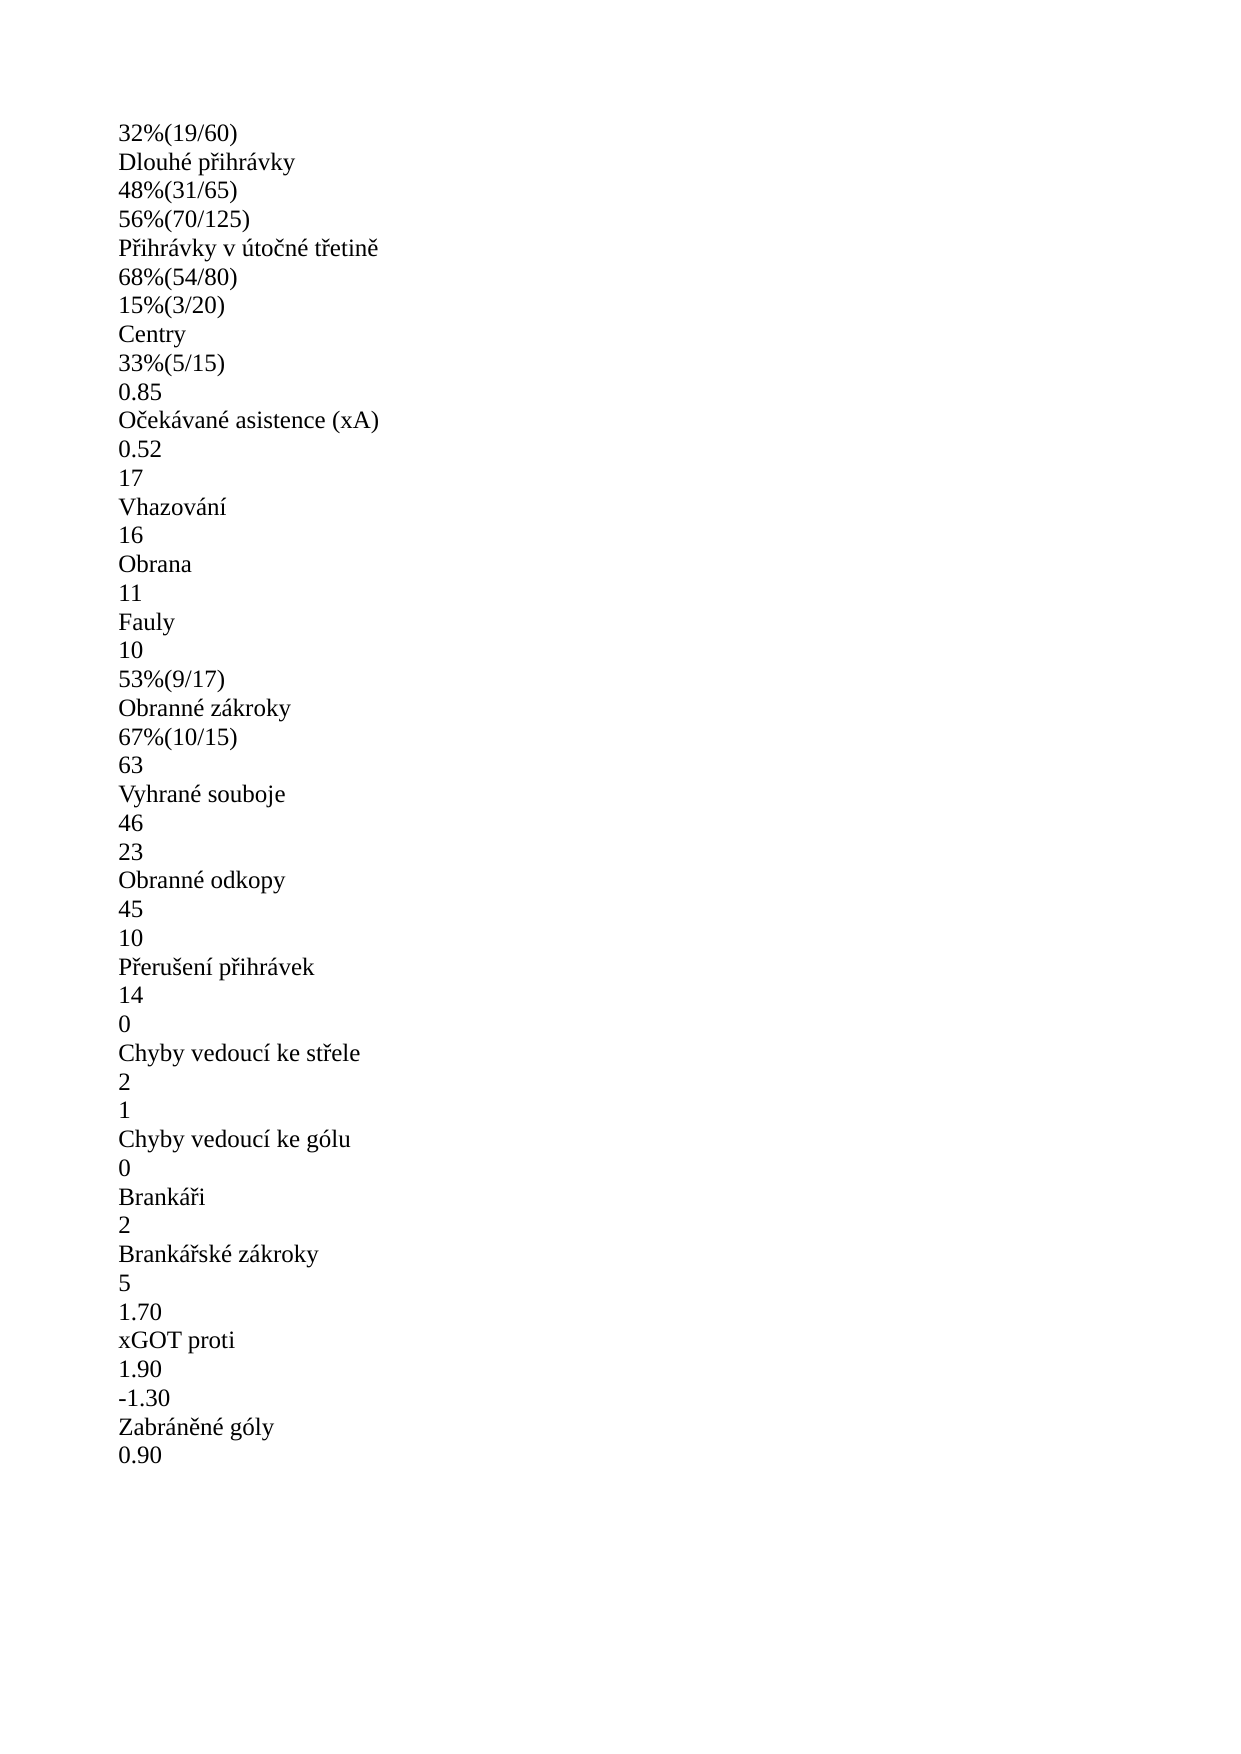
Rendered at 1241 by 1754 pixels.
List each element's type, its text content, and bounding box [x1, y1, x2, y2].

text Obranné zákroky [118, 693, 1122, 722]
text Očekávané asistence (xA) [118, 406, 1122, 434]
text 2 [118, 1067, 1122, 1096]
text 10 [118, 923, 1122, 952]
text 0.85 [118, 377, 1122, 406]
text xGOT proti [118, 1326, 1122, 1354]
text -1.30 [118, 1383, 1122, 1412]
text 11 [118, 578, 1122, 607]
text 10 [118, 636, 1122, 664]
text 53%(9/17) [118, 664, 1122, 693]
text Zabráněné góly [118, 1412, 1122, 1441]
text 33%(5/15) [118, 348, 1122, 377]
text Obranné odkopy [118, 866, 1122, 894]
text 67%(10/15) [118, 722, 1122, 751]
text Přerušení přihrávek [118, 952, 1122, 981]
text 16 [118, 521, 1122, 549]
text 0 [118, 1153, 1122, 1182]
text 68%(54/80) [118, 262, 1122, 291]
text 15%(3/20) [118, 291, 1122, 319]
text 2 [118, 1211, 1122, 1239]
text 1 [118, 1096, 1122, 1124]
text 46 [118, 808, 1122, 837]
text Obrana [118, 549, 1122, 578]
text Chyby vedoucí ke gólu [118, 1124, 1122, 1153]
text Centry [118, 319, 1122, 348]
text Vhazování [118, 492, 1122, 521]
text Vyhrané souboje [118, 779, 1122, 808]
text 5 [118, 1268, 1122, 1297]
text Přihrávky v útočné třetině [118, 233, 1122, 262]
text Brankáři [118, 1182, 1122, 1211]
text 1.70 [118, 1297, 1122, 1326]
text Chyby vedoucí ke střele [118, 1038, 1122, 1067]
text 0.52 [118, 434, 1122, 463]
text 56%(70/125) [118, 204, 1122, 233]
text 14 [118, 981, 1122, 1009]
text 48%(31/65) [118, 176, 1122, 204]
text Brankářské zákroky [118, 1239, 1122, 1268]
text 45 [118, 894, 1122, 923]
text 23 [118, 837, 1122, 866]
text Dlouhé přihrávky [118, 147, 1122, 176]
text 0 [118, 1009, 1122, 1038]
text 32%(19/60) [118, 118, 1122, 147]
text 1.90 [118, 1354, 1122, 1383]
text 63 [118, 751, 1122, 779]
text 0.90 [118, 1441, 1122, 1469]
text Fauly [118, 607, 1122, 636]
text 17 [118, 463, 1122, 492]
